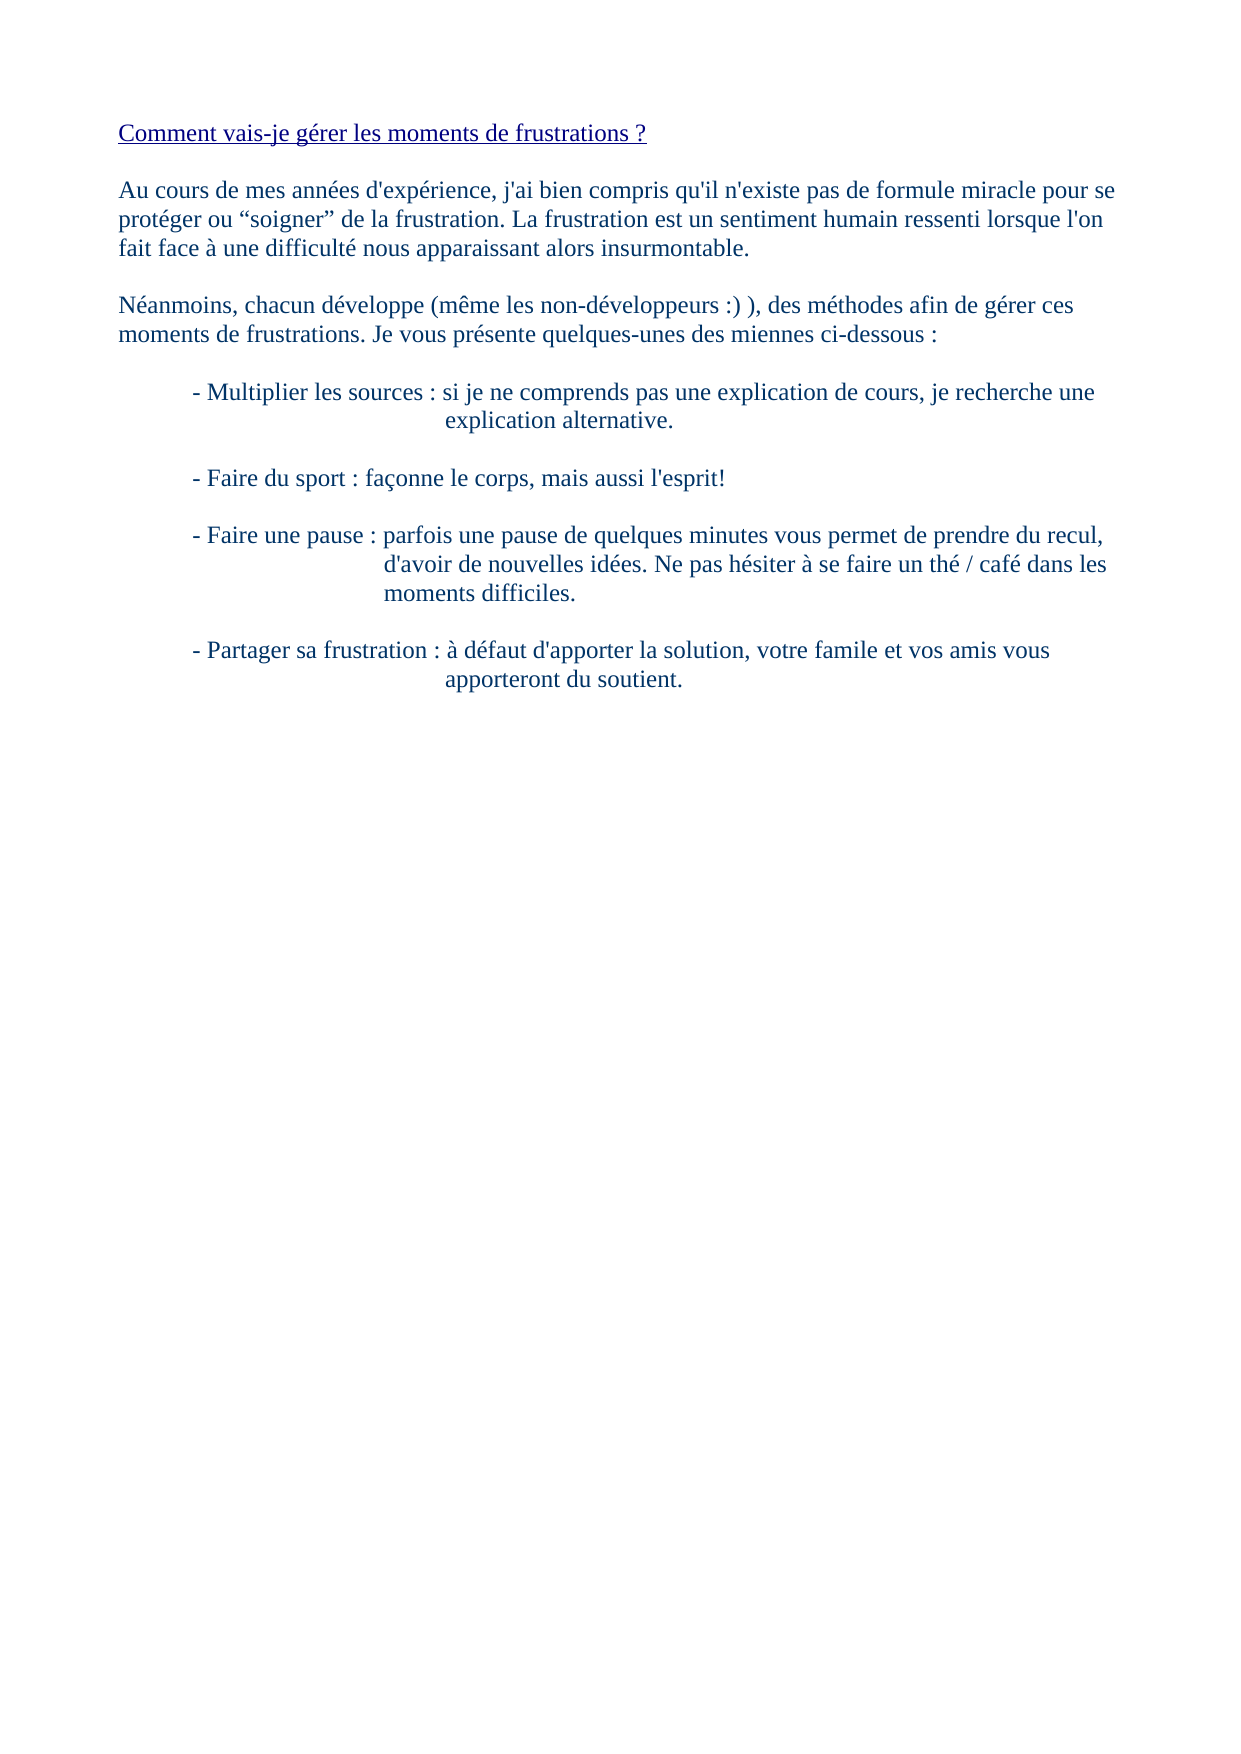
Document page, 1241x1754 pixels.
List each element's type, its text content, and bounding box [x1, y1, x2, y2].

text - Faire du sport : façonne le corps, mais aussi l'esprit! [118, 463, 1122, 492]
text Néanmoins, chacun développe (même les non-développeurs :) ), des méthodes afin de gérer ces moments de frustrations. Je vous présente quelques-unes des miennes ci-dessous : [118, 291, 1122, 348]
text Au cours de mes années d'expérience, j'ai bien compris qu'il n'existe pas de formule miracle pour se protéger ou “soigner” de la frustration. La frustration est un sentiment humain ressenti lorsque l'on fait face à une difficulté nous apparaissant alors insurmontable. [118, 176, 1122, 262]
text Comment vais-je gérer les moments de frustrations ? [118, 118, 1122, 147]
text - Multiplier les sources : si je ne comprends pas une explication de cours, je recherche une explication alternative. [118, 377, 1122, 434]
text - Partager sa frustration : à défaut d'apporter la solution, votre famile et vos amis vous apporteront du soutient. [118, 636, 1122, 693]
text - Faire une pause : parfois une pause de quelques minutes vous permet de prendre du recul, d'avoir de nouvelles idées. Ne pas hésiter à se faire un thé / café dans les moments difficiles. [118, 521, 1122, 607]
